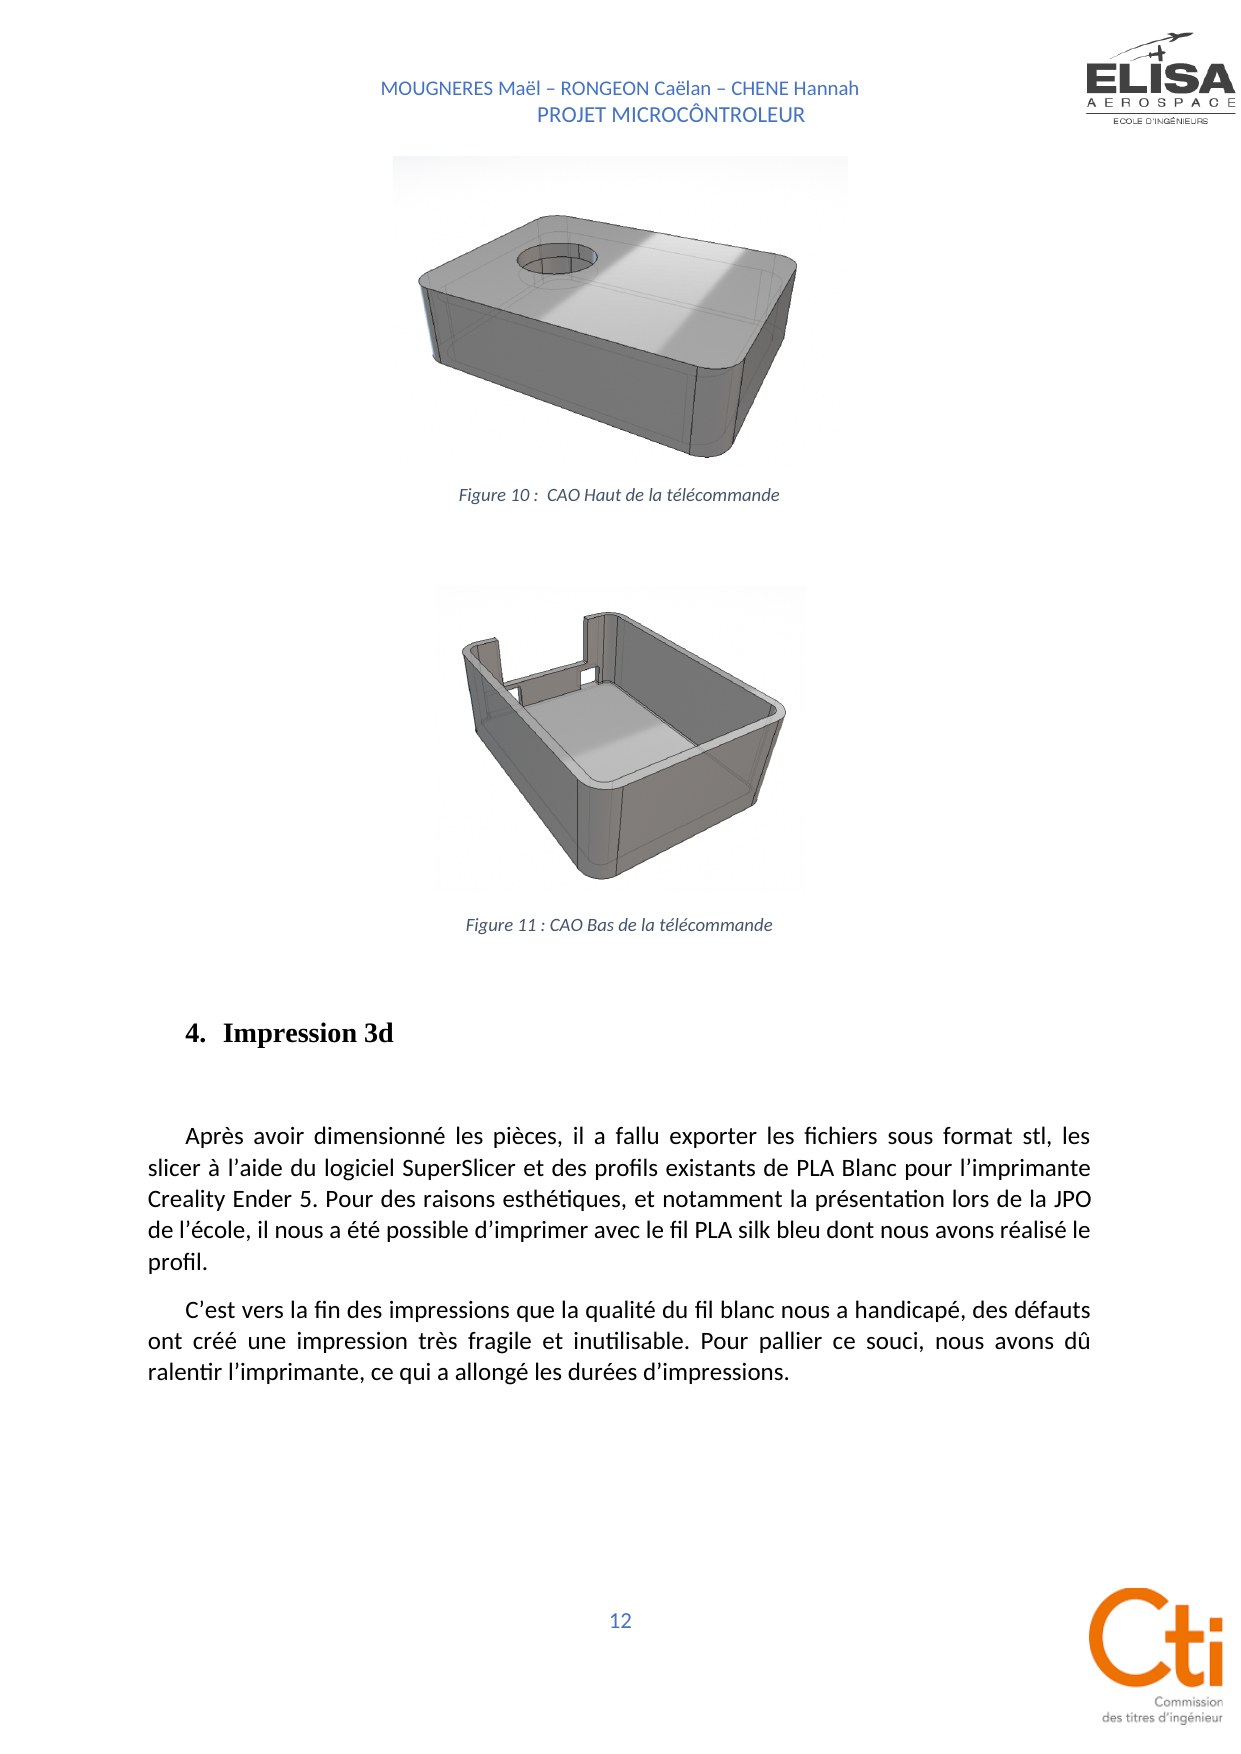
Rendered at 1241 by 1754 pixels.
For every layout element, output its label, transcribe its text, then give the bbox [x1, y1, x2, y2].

text C’est vers la fin des impressions que la qualité du fil blanc nous a handicapé, des défauts ont créé une impression très fragile et inutilisable. Pour pallier ce souci, nous avons dû ralentir l’imprimante, ce qui a allongé les durées d’impressions. [148, 1294, 1093, 1387]
text Après avoir dimensionné les pièces, il a fallu exporter les fichiers sous format stl, les slicer à l’aide du logiciel SuperSlicer et des profils existants de PLA Blanc pour l’imprimante Creality Ender 5. Pour des raisons esthétiques, et notamment la présentation lors de la JPO de l’école, il nous a été possible d’imprimer avec le fil PLA silk bleu dont nous avons réalisé le profil. [148, 1120, 1093, 1276]
list Impression 3d [185, 1016, 1093, 1048]
text Figure 11 : CAO Bas de la télécommande [148, 914, 1093, 937]
text Figure 10 : CAO Haut de la télécommande [148, 483, 1093, 506]
